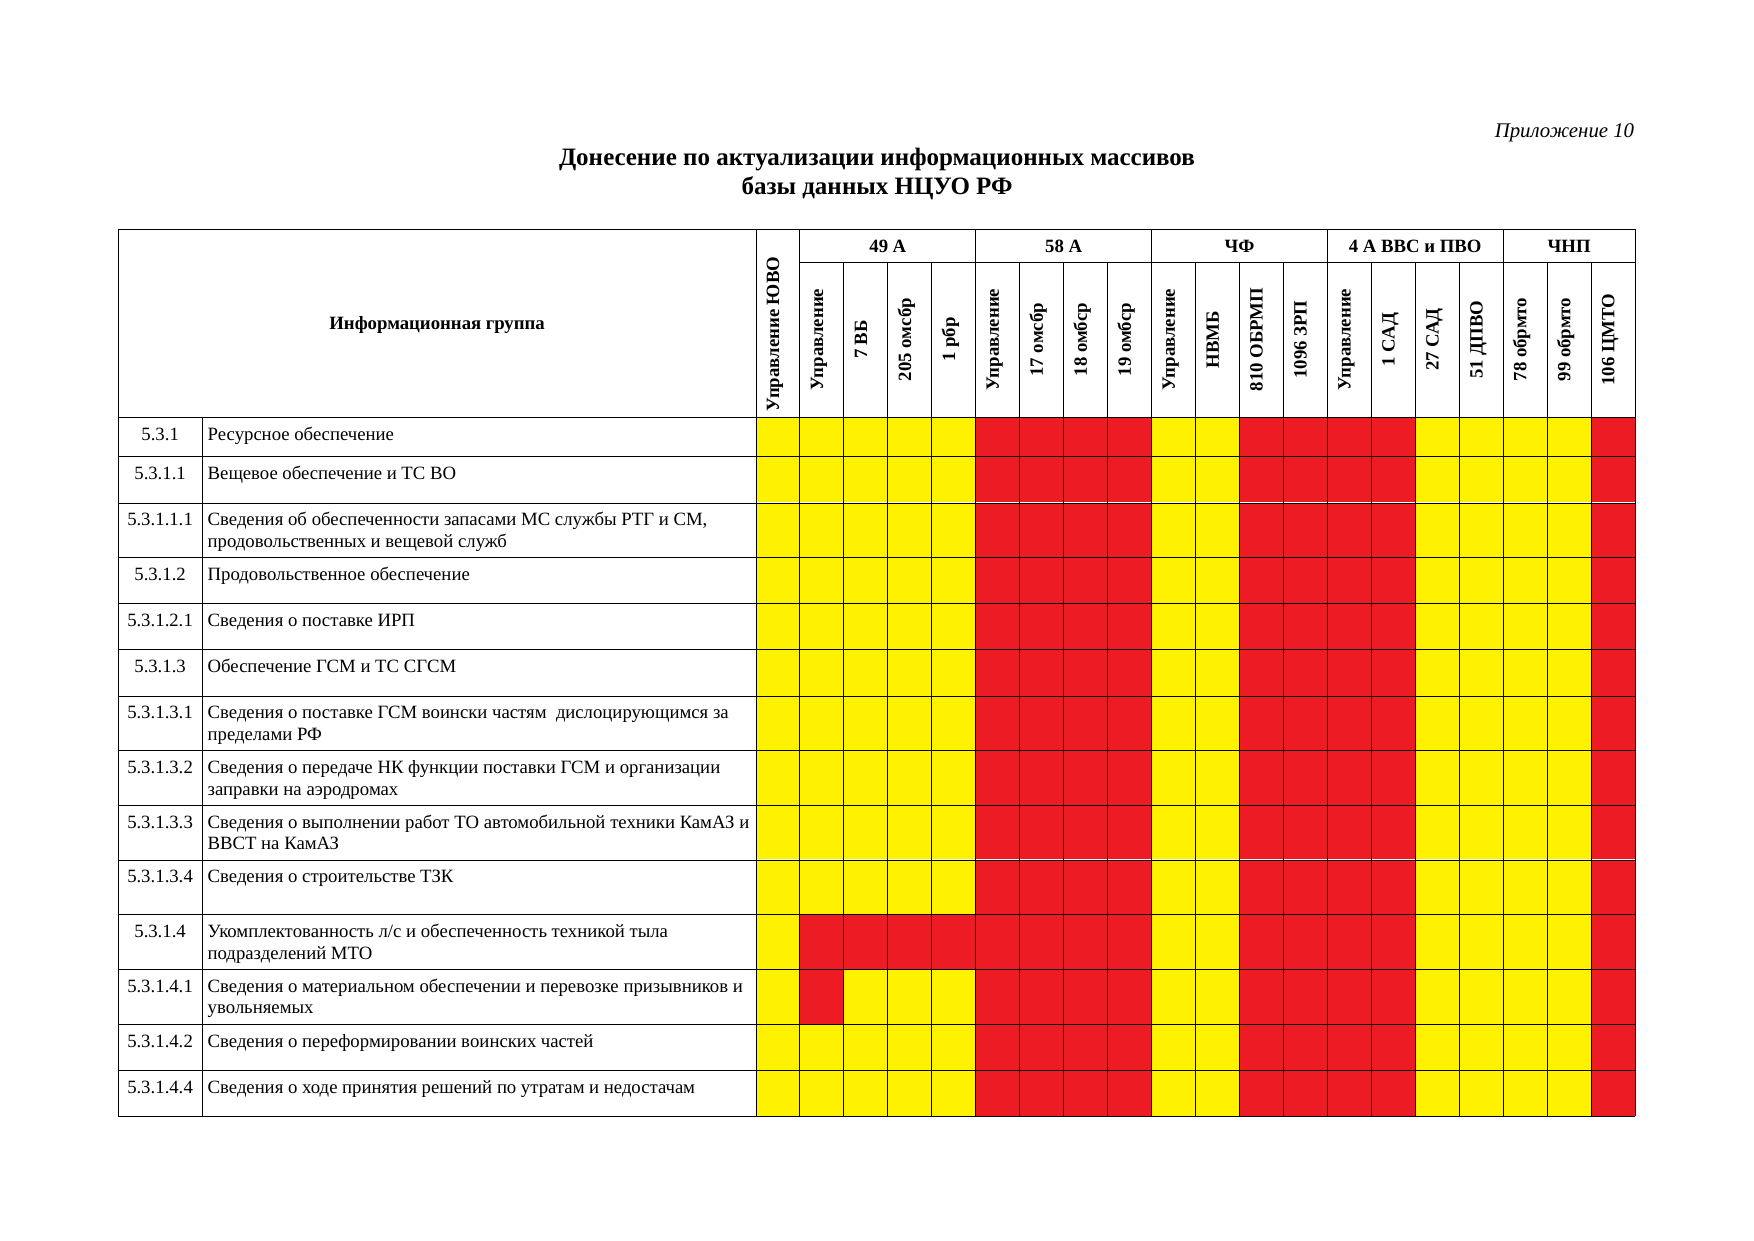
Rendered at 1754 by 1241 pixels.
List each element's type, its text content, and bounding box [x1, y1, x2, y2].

table_cell [800, 457, 843, 502]
table_cell [1328, 915, 1371, 969]
table_cell НВМБ [1196, 263, 1239, 417]
table_cell [1064, 1071, 1107, 1116]
table_cell 19 омбср [1108, 263, 1151, 417]
table_header 4 А ВВС и ПВО [1328, 230, 1503, 262]
table_cell [1460, 457, 1503, 502]
table_cell [1328, 970, 1371, 1024]
table_cell [932, 457, 975, 502]
table_cell [1196, 650, 1239, 696]
table_cell [1504, 604, 1547, 649]
table_cell [1020, 1071, 1063, 1116]
table_cell [1328, 751, 1371, 805]
table_cell [932, 751, 975, 805]
table_cell [1196, 1071, 1239, 1116]
table_cell [1064, 861, 1107, 914]
table_cell [1284, 604, 1327, 649]
table_cell [1108, 650, 1151, 696]
table_cell [1152, 861, 1195, 914]
table_header Управление ЮВО [757, 230, 799, 417]
table_cell Управление [1328, 263, 1371, 417]
table_cell [1240, 558, 1283, 603]
table_cell [1196, 861, 1239, 914]
table_cell [1196, 457, 1239, 502]
table_cell [1108, 418, 1151, 456]
table_cell [1592, 915, 1635, 969]
table_cell [932, 861, 975, 914]
table_cell 5.3.1.4 [119, 915, 202, 969]
table_cell [1548, 558, 1591, 603]
table_cell [1504, 457, 1547, 502]
table_cell [1240, 457, 1283, 502]
table_cell [1548, 806, 1591, 859]
table_cell [1504, 558, 1547, 603]
table_cell [1460, 604, 1503, 649]
table_cell [1064, 418, 1107, 456]
table_cell Сведения о выполнении работ ТО автомобильной техники КамАЗ и ВВСТ на КамАЗ [203, 806, 756, 859]
table_cell [1328, 418, 1371, 456]
table_cell [888, 604, 931, 649]
table_cell [1108, 558, 1151, 603]
table_cell [976, 970, 1019, 1024]
table_cell [800, 1025, 843, 1070]
table_cell [800, 558, 843, 603]
table_cell [1152, 604, 1195, 649]
table_cell [1196, 604, 1239, 649]
table_cell [888, 1025, 931, 1070]
table_cell [1284, 1071, 1327, 1116]
table_cell Сведения о строительстве ТЗК [203, 861, 756, 914]
table_cell [1372, 650, 1415, 696]
table_cell [1064, 1025, 1107, 1070]
table_cell [1548, 915, 1591, 969]
table_cell [888, 751, 931, 805]
table_cell [1064, 558, 1107, 603]
table_cell [1460, 558, 1503, 603]
table_cell [1108, 861, 1151, 914]
table_cell [932, 504, 975, 557]
table_cell 5.3.1.1.1 [119, 504, 202, 557]
table_cell [888, 558, 931, 603]
table_cell [1284, 806, 1327, 859]
table_cell Управление [1152, 263, 1195, 417]
table_cell [1460, 861, 1503, 914]
table_cell Вещевое обеспечение и ТС ВО [203, 457, 756, 502]
table_cell [1592, 604, 1635, 649]
table_cell [1196, 418, 1239, 456]
table_cell Управление [800, 263, 843, 417]
table_cell [888, 915, 931, 969]
table_cell [1108, 915, 1151, 969]
table_cell [1328, 861, 1371, 914]
table_cell [976, 697, 1019, 750]
table_cell [1020, 697, 1063, 750]
table_cell [1328, 604, 1371, 649]
table_cell [1592, 457, 1635, 502]
table_cell [1108, 1025, 1151, 1070]
table_cell 78 обрмто [1504, 263, 1547, 417]
table_cell [1108, 457, 1151, 502]
table_cell [932, 418, 975, 456]
table_cell [844, 970, 887, 1024]
table_cell [1592, 650, 1635, 696]
table_cell [1416, 604, 1459, 649]
table_cell [1328, 1071, 1371, 1116]
table_cell [757, 806, 799, 859]
table_cell [1416, 806, 1459, 859]
table_cell [1460, 697, 1503, 750]
table_cell [1548, 504, 1591, 557]
table_cell [976, 558, 1019, 603]
table_cell [976, 504, 1019, 557]
table_cell [844, 861, 887, 914]
table_cell [1328, 558, 1371, 603]
table_cell [932, 970, 975, 1024]
table_cell [1460, 418, 1503, 456]
table_cell 1 САД [1372, 263, 1415, 417]
table_cell Продовольственное обеспечение [203, 558, 756, 603]
table_cell [800, 970, 843, 1024]
table_cell [1416, 970, 1459, 1024]
table_cell [1504, 1071, 1547, 1116]
table_cell [1152, 504, 1195, 557]
table_cell [844, 650, 887, 696]
table_cell [1460, 650, 1503, 696]
table_cell [1460, 751, 1503, 805]
table_cell [976, 915, 1019, 969]
table_cell [1020, 861, 1063, 914]
table_cell [1064, 806, 1107, 859]
table_cell [1460, 1071, 1503, 1116]
table_cell [1152, 697, 1195, 750]
table_cell [1372, 751, 1415, 805]
table_cell [1284, 1025, 1327, 1070]
table_cell [800, 604, 843, 649]
table_cell [1592, 751, 1635, 805]
table_cell [1328, 650, 1371, 696]
table_cell 17 омсбр [1020, 263, 1063, 417]
table_cell [1152, 751, 1195, 805]
table_cell [976, 650, 1019, 696]
table_cell [1064, 915, 1107, 969]
table_cell [1284, 457, 1327, 502]
table_cell [1328, 697, 1371, 750]
table_cell Сведения о переформировании воинских частей [203, 1025, 756, 1070]
table_cell [1108, 806, 1151, 859]
table_cell [757, 504, 799, 557]
table_cell 5.3.1.3.3 [119, 806, 202, 859]
table_cell [976, 418, 1019, 456]
table_cell [1372, 1071, 1415, 1116]
table_cell 5.3.1.1 [119, 457, 202, 502]
table_cell [1328, 504, 1371, 557]
table_cell [1548, 861, 1591, 914]
table_cell [1020, 604, 1063, 649]
table_cell Сведения о поставке ИРП [203, 604, 756, 649]
table_cell [1240, 970, 1283, 1024]
table_cell [1020, 418, 1063, 456]
table_cell [1152, 970, 1195, 1024]
table_cell [1064, 457, 1107, 502]
table_cell [1020, 558, 1063, 603]
table_cell [1196, 1025, 1239, 1070]
table_cell [1504, 861, 1547, 914]
table_cell [1592, 970, 1635, 1024]
table_cell 5.3.1.4.1 [119, 970, 202, 1024]
table_cell [1108, 751, 1151, 805]
table_cell [757, 558, 799, 603]
table_cell [1020, 806, 1063, 859]
table_cell [1020, 1025, 1063, 1070]
table_cell [1020, 751, 1063, 805]
table_cell 1096 ЗРП [1284, 263, 1327, 417]
table_cell [1240, 751, 1283, 805]
table_cell [1240, 697, 1283, 750]
table_cell [1196, 504, 1239, 557]
table_cell [1240, 1025, 1283, 1070]
table_cell [1372, 806, 1415, 859]
table_cell [757, 604, 799, 649]
table_cell [844, 915, 887, 969]
table_cell [1460, 970, 1503, 1024]
table_cell [1240, 650, 1283, 696]
table_cell [1196, 558, 1239, 603]
table_cell [844, 806, 887, 859]
table_cell [932, 1071, 975, 1116]
table_cell [1240, 806, 1283, 859]
table_cell [1372, 915, 1415, 969]
table_cell [1504, 806, 1547, 859]
table_cell [932, 1025, 975, 1070]
table_cell 5.3.1.3.2 [119, 751, 202, 805]
table_cell [976, 806, 1019, 859]
table_cell [1284, 915, 1327, 969]
table_cell [1416, 751, 1459, 805]
table_cell [1548, 697, 1591, 750]
table_cell [844, 558, 887, 603]
table_cell [1328, 806, 1371, 859]
table_cell [1416, 915, 1459, 969]
table_cell 5.3.1.4.4 [119, 1071, 202, 1116]
table_cell [1460, 1025, 1503, 1070]
table_cell 5.3.1.2 [119, 558, 202, 603]
table_cell [1416, 1071, 1459, 1116]
table_cell 27 САД [1416, 263, 1459, 417]
table_cell [1504, 418, 1547, 456]
table_cell [844, 1071, 887, 1116]
table_cell [1592, 504, 1635, 557]
table_cell [932, 697, 975, 750]
table_cell 106 ЦМТО [1592, 263, 1635, 417]
table_cell [1064, 504, 1107, 557]
table_cell [1372, 970, 1415, 1024]
table_cell [888, 970, 931, 1024]
table_cell [1416, 558, 1459, 603]
table_cell Сведения о передаче НК функции поставки ГСМ и организации заправки на аэродромах [203, 751, 756, 805]
table_cell [1372, 1025, 1415, 1070]
table_cell 5.3.1.3.1 [119, 697, 202, 750]
table_cell [1108, 504, 1151, 557]
table_cell [1020, 970, 1063, 1024]
table_cell [1064, 970, 1107, 1024]
table_cell [888, 418, 931, 456]
table_cell 5.3.1.3 [119, 650, 202, 696]
table_cell [1152, 806, 1195, 859]
table_header ЧФ [1152, 230, 1327, 262]
table_cell [932, 806, 975, 859]
table_cell [1240, 1071, 1283, 1116]
table_cell [1504, 697, 1547, 750]
table_cell [1064, 697, 1107, 750]
table_cell 5.3.1.2.1 [119, 604, 202, 649]
table_cell [1152, 1071, 1195, 1116]
table_cell [800, 504, 843, 557]
table_cell [1504, 504, 1547, 557]
table_cell 18 омбср [1064, 263, 1107, 417]
table_cell [1240, 861, 1283, 914]
table_cell [1504, 970, 1547, 1024]
table_cell [1504, 1025, 1547, 1070]
table_cell [844, 504, 887, 557]
table_header Информационная группа [119, 230, 756, 417]
table_cell [1416, 697, 1459, 750]
table_cell [932, 915, 975, 969]
table_cell [1592, 697, 1635, 750]
table_cell [800, 751, 843, 805]
table_cell [1284, 751, 1327, 805]
table_cell [1548, 1071, 1591, 1116]
table_cell [1372, 697, 1415, 750]
table_cell [1548, 751, 1591, 805]
table_cell [1020, 650, 1063, 696]
table_cell [757, 915, 799, 969]
table_cell [1152, 650, 1195, 696]
table_cell [1108, 1071, 1151, 1116]
table_cell [1548, 418, 1591, 456]
table_cell [1328, 1025, 1371, 1070]
table_cell 1 рбр [932, 263, 975, 417]
table_cell [1592, 806, 1635, 859]
table_cell [888, 697, 931, 750]
table_cell [1592, 558, 1635, 603]
table_cell [976, 751, 1019, 805]
table_cell [1548, 604, 1591, 649]
table_cell [800, 915, 843, 969]
table_cell [757, 418, 799, 456]
table_cell 205 омсбр [888, 263, 931, 417]
table_cell [1416, 1025, 1459, 1070]
table_cell 5.3.1.3.4 [119, 861, 202, 914]
table_cell [844, 604, 887, 649]
table_cell [1240, 915, 1283, 969]
table_cell 7 ВБ [844, 263, 887, 417]
table_cell [757, 650, 799, 696]
table_cell [1020, 457, 1063, 502]
table_cell [932, 604, 975, 649]
table_cell [888, 1071, 931, 1116]
table_cell [800, 861, 843, 914]
table_cell [1592, 861, 1635, 914]
table_cell [1416, 650, 1459, 696]
table_cell [1108, 697, 1151, 750]
table_cell [1064, 650, 1107, 696]
table_cell [888, 504, 931, 557]
table_cell [1284, 650, 1327, 696]
table_cell [1284, 697, 1327, 750]
table_cell [1372, 558, 1415, 603]
table_cell [1196, 751, 1239, 805]
table_cell [800, 418, 843, 456]
table_cell Управление [976, 263, 1019, 417]
table_cell [932, 558, 975, 603]
table_cell [757, 970, 799, 1024]
table_cell [1372, 861, 1415, 914]
table_cell [757, 861, 799, 914]
table_cell [844, 697, 887, 750]
table_cell [976, 861, 1019, 914]
table_cell [1416, 861, 1459, 914]
table_cell [888, 650, 931, 696]
table_cell [1020, 504, 1063, 557]
table_cell [1196, 915, 1239, 969]
table_cell [1284, 861, 1327, 914]
table_cell [1152, 418, 1195, 456]
table_cell [1020, 915, 1063, 969]
table_cell [1284, 418, 1327, 456]
table_cell Сведения о ходе принятия решений по утратам и недостачам [203, 1071, 756, 1116]
table_cell [800, 697, 843, 750]
table_header 58 А [976, 230, 1151, 262]
table_cell [844, 418, 887, 456]
table_cell [800, 1071, 843, 1116]
table_cell [1460, 806, 1503, 859]
table_cell [1548, 1025, 1591, 1070]
table_cell [1152, 558, 1195, 603]
table_cell [976, 457, 1019, 502]
table_cell [1548, 457, 1591, 502]
table_cell [844, 1025, 887, 1070]
table_cell [888, 861, 931, 914]
table_cell [757, 751, 799, 805]
table_cell [1152, 1025, 1195, 1070]
table_cell Сведения о материальном обеспечении и перевозке призывников и увольняемых [203, 970, 756, 1024]
table_cell [976, 604, 1019, 649]
table_cell [1460, 504, 1503, 557]
table_cell [1504, 751, 1547, 805]
table_cell [757, 697, 799, 750]
table_cell [1240, 604, 1283, 649]
table_cell [1240, 504, 1283, 557]
table_cell [1416, 457, 1459, 502]
table_cell Сведения о поставке ГСМ воински частям дислоцирующимся за пределами РФ [203, 697, 756, 750]
table_cell [1460, 915, 1503, 969]
table_cell [1592, 1071, 1635, 1116]
table_cell 5.3.1 [119, 418, 202, 456]
table_cell Сведения об обеспеченности запасами МС службы РТГ и СМ, продовольственных и вещевой служб [203, 504, 756, 557]
table_cell [844, 751, 887, 805]
table_cell 810 ОБРМП [1240, 263, 1283, 417]
table_cell [888, 806, 931, 859]
table_cell [976, 1025, 1019, 1070]
table_cell [1372, 604, 1415, 649]
table_cell [1284, 970, 1327, 1024]
table_cell [1108, 604, 1151, 649]
table_cell [1416, 504, 1459, 557]
table_cell [757, 457, 799, 502]
table_cell [757, 1071, 799, 1116]
table_cell [1504, 915, 1547, 969]
table_cell [1152, 915, 1195, 969]
table_cell [888, 457, 931, 502]
table_cell [1240, 418, 1283, 456]
table_cell [1592, 418, 1635, 456]
table_cell [800, 650, 843, 696]
table_cell Обеспечение ГСМ и ТС СГСМ [203, 650, 756, 696]
table_cell [1548, 650, 1591, 696]
table_cell [1064, 604, 1107, 649]
table_header ЧНП [1504, 230, 1635, 262]
table_cell [1372, 418, 1415, 456]
table_cell [1108, 970, 1151, 1024]
table_cell [1284, 558, 1327, 603]
table_header 49 А [800, 230, 975, 262]
table_cell 99 обрмто [1548, 263, 1591, 417]
table_cell Укомплектованность л/с и обеспеченность техникой тыла подразделений МТО [203, 915, 756, 969]
table_cell Ресурсное обеспечение [203, 418, 756, 456]
table_cell [1592, 1025, 1635, 1070]
table_cell 51 ДПВО [1460, 263, 1503, 417]
table_cell [1372, 457, 1415, 502]
table_cell 5.3.1.4.2 [119, 1025, 202, 1070]
table_cell [1196, 697, 1239, 750]
table_cell [1328, 457, 1371, 502]
table_cell [800, 806, 843, 859]
table_cell [1152, 457, 1195, 502]
table_cell [1504, 650, 1547, 696]
table_cell [932, 650, 975, 696]
table_cell [1196, 806, 1239, 859]
table_cell [1196, 970, 1239, 1024]
table_cell [1064, 751, 1107, 805]
table_cell [976, 1071, 1019, 1116]
table_cell [1372, 504, 1415, 557]
table_cell [1548, 970, 1591, 1024]
table_cell [1284, 504, 1327, 557]
table_cell [1416, 418, 1459, 456]
table_cell [844, 457, 887, 502]
table_cell [757, 1025, 799, 1070]
